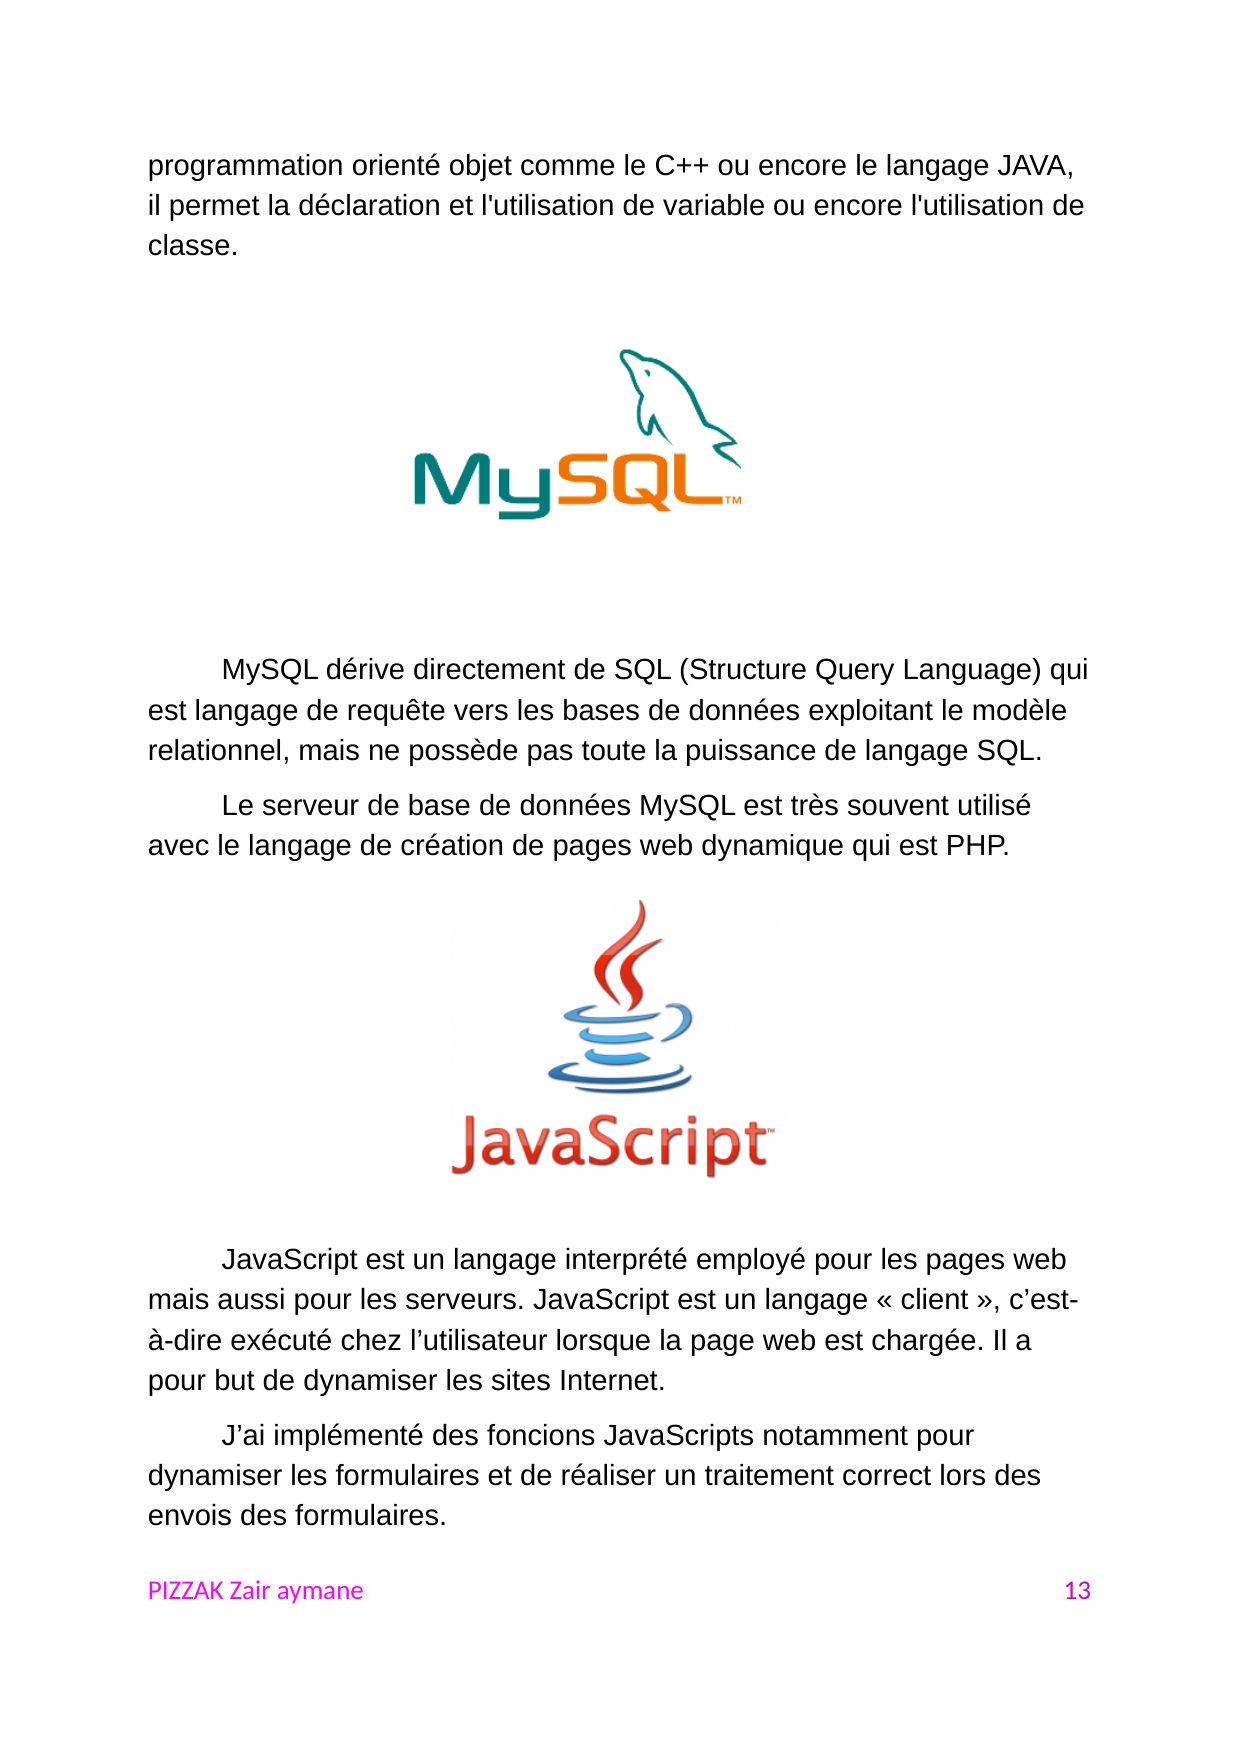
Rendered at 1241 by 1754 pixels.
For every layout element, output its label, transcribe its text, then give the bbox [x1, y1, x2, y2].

picture [333, 272, 823, 598]
text Le serveur de base de données MySQL est très souvent utilisé avec le langage de création de pages web dynamique qui est PHP. [148, 788, 1093, 861]
text J’ai implémenté des foncions JavaScripts notamment pour dynamiser les formulaires et de réaliser un traitement correct lors des envois des formulaires. [148, 1417, 1093, 1531]
text programmation orienté objet comme le C++ ou encore le langage JAVA, il permet la déclaration et l'utilisation de variable ou encore l'utilisation de classe. [148, 148, 1093, 262]
text MySQL dérive directement de SQL (Structure Query Language) qui est langage de requête vers les bases de données exploitant le modèle relationnel, mais ne possède pas toute la puissance de langage SQL. [148, 652, 1093, 766]
text JavaScript est un langage interprété employé pour les pages web mais aussi pour les serveurs. JavaScript est un langage « client », c’est-à-dire exécuté chez l’utilisateur lorsque la page web est chargée. Il a pour but de dynamiser les sites Internet. [148, 1242, 1093, 1396]
picture [448, 900, 792, 1181]
